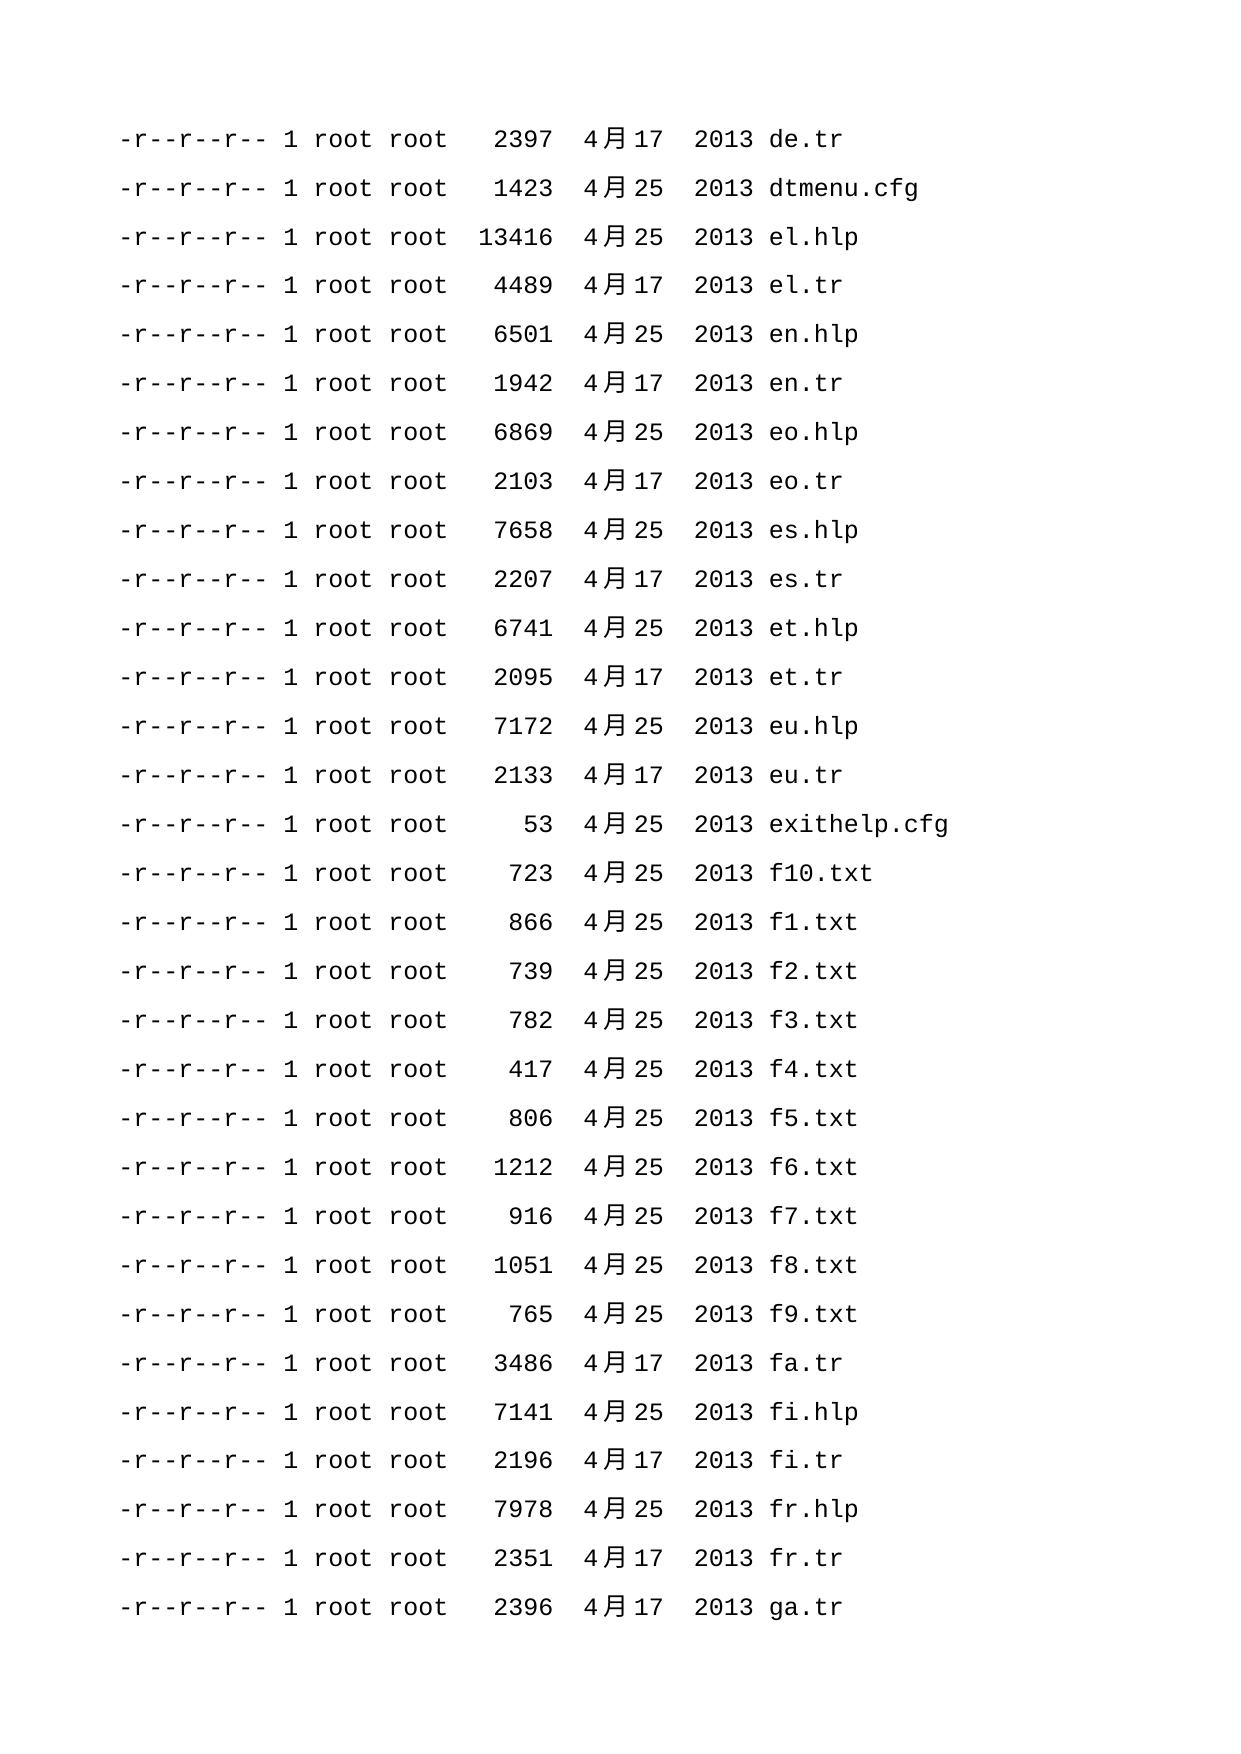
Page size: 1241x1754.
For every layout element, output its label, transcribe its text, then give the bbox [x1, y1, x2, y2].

text -r--r--r-- 1 root root 866 4月 25 2013 f1.txt [118, 901, 1122, 938]
text -r--r--r-- 1 root root 1942 4月 17 2013 en.tr [118, 363, 1122, 399]
text -r--r--r-- 1 root root 3486 4月 17 2013 fa.tr [118, 1342, 1122, 1378]
text -r--r--r-- 1 root root 1423 4月 25 2013 dtmenu.cfg [118, 167, 1122, 203]
text -r--r--r-- 1 root root 417 4月 25 2013 f4.txt [118, 1048, 1122, 1085]
text -r--r--r-- 1 root root 7141 4月 25 2013 fi.hlp [118, 1391, 1122, 1427]
text -r--r--r-- 1 root root 2396 4月 17 2013 ga.tr [118, 1587, 1122, 1623]
text -r--r--r-- 1 root root 782 4月 25 2013 f3.txt [118, 999, 1122, 1036]
text -r--r--r-- 1 root root 2095 4月 17 2013 et.tr [118, 657, 1122, 693]
text -r--r--r-- 1 root root 1212 4月 25 2013 f6.txt [118, 1146, 1122, 1183]
text -r--r--r-- 1 root root 6501 4月 25 2013 en.hlp [118, 314, 1122, 350]
text -r--r--r-- 1 root root 2103 4月 17 2013 eo.tr [118, 461, 1122, 497]
text -r--r--r-- 1 root root 6869 4月 25 2013 eo.hlp [118, 412, 1122, 448]
text -r--r--r-- 1 root root 2397 4月 17 2013 de.tr [118, 118, 1122, 154]
text -r--r--r-- 1 root root 1051 4月 25 2013 f8.txt [118, 1244, 1122, 1281]
text -r--r--r-- 1 root root 723 4月 25 2013 f10.txt [118, 852, 1122, 889]
text -r--r--r-- 1 root root 7172 4月 25 2013 eu.hlp [118, 706, 1122, 742]
text -r--r--r-- 1 root root 7978 4月 25 2013 fr.hlp [118, 1489, 1122, 1525]
text -r--r--r-- 1 root root 6741 4月 25 2013 et.hlp [118, 608, 1122, 644]
text -r--r--r-- 1 root root 739 4月 25 2013 f2.txt [118, 950, 1122, 987]
text -r--r--r-- 1 root root 765 4月 25 2013 f9.txt [118, 1293, 1122, 1329]
text -r--r--r-- 1 root root 7658 4月 25 2013 es.hlp [118, 510, 1122, 546]
text -r--r--r-- 1 root root 2133 4月 17 2013 eu.tr [118, 754, 1122, 791]
text -r--r--r-- 1 root root 2207 4月 17 2013 es.tr [118, 559, 1122, 595]
text -r--r--r-- 1 root root 2351 4月 17 2013 fr.tr [118, 1538, 1122, 1574]
text -r--r--r-- 1 root root 13416 4月 25 2013 el.hlp [118, 216, 1122, 252]
text -r--r--r-- 1 root root 2196 4月 17 2013 fi.tr [118, 1440, 1122, 1476]
text -r--r--r-- 1 root root 916 4月 25 2013 f7.txt [118, 1195, 1122, 1232]
text -r--r--r-- 1 root root 806 4月 25 2013 f5.txt [118, 1097, 1122, 1134]
text -r--r--r-- 1 root root 53 4月 25 2013 exithelp.cfg [118, 803, 1122, 840]
text -r--r--r-- 1 root root 4489 4月 17 2013 el.tr [118, 265, 1122, 301]
